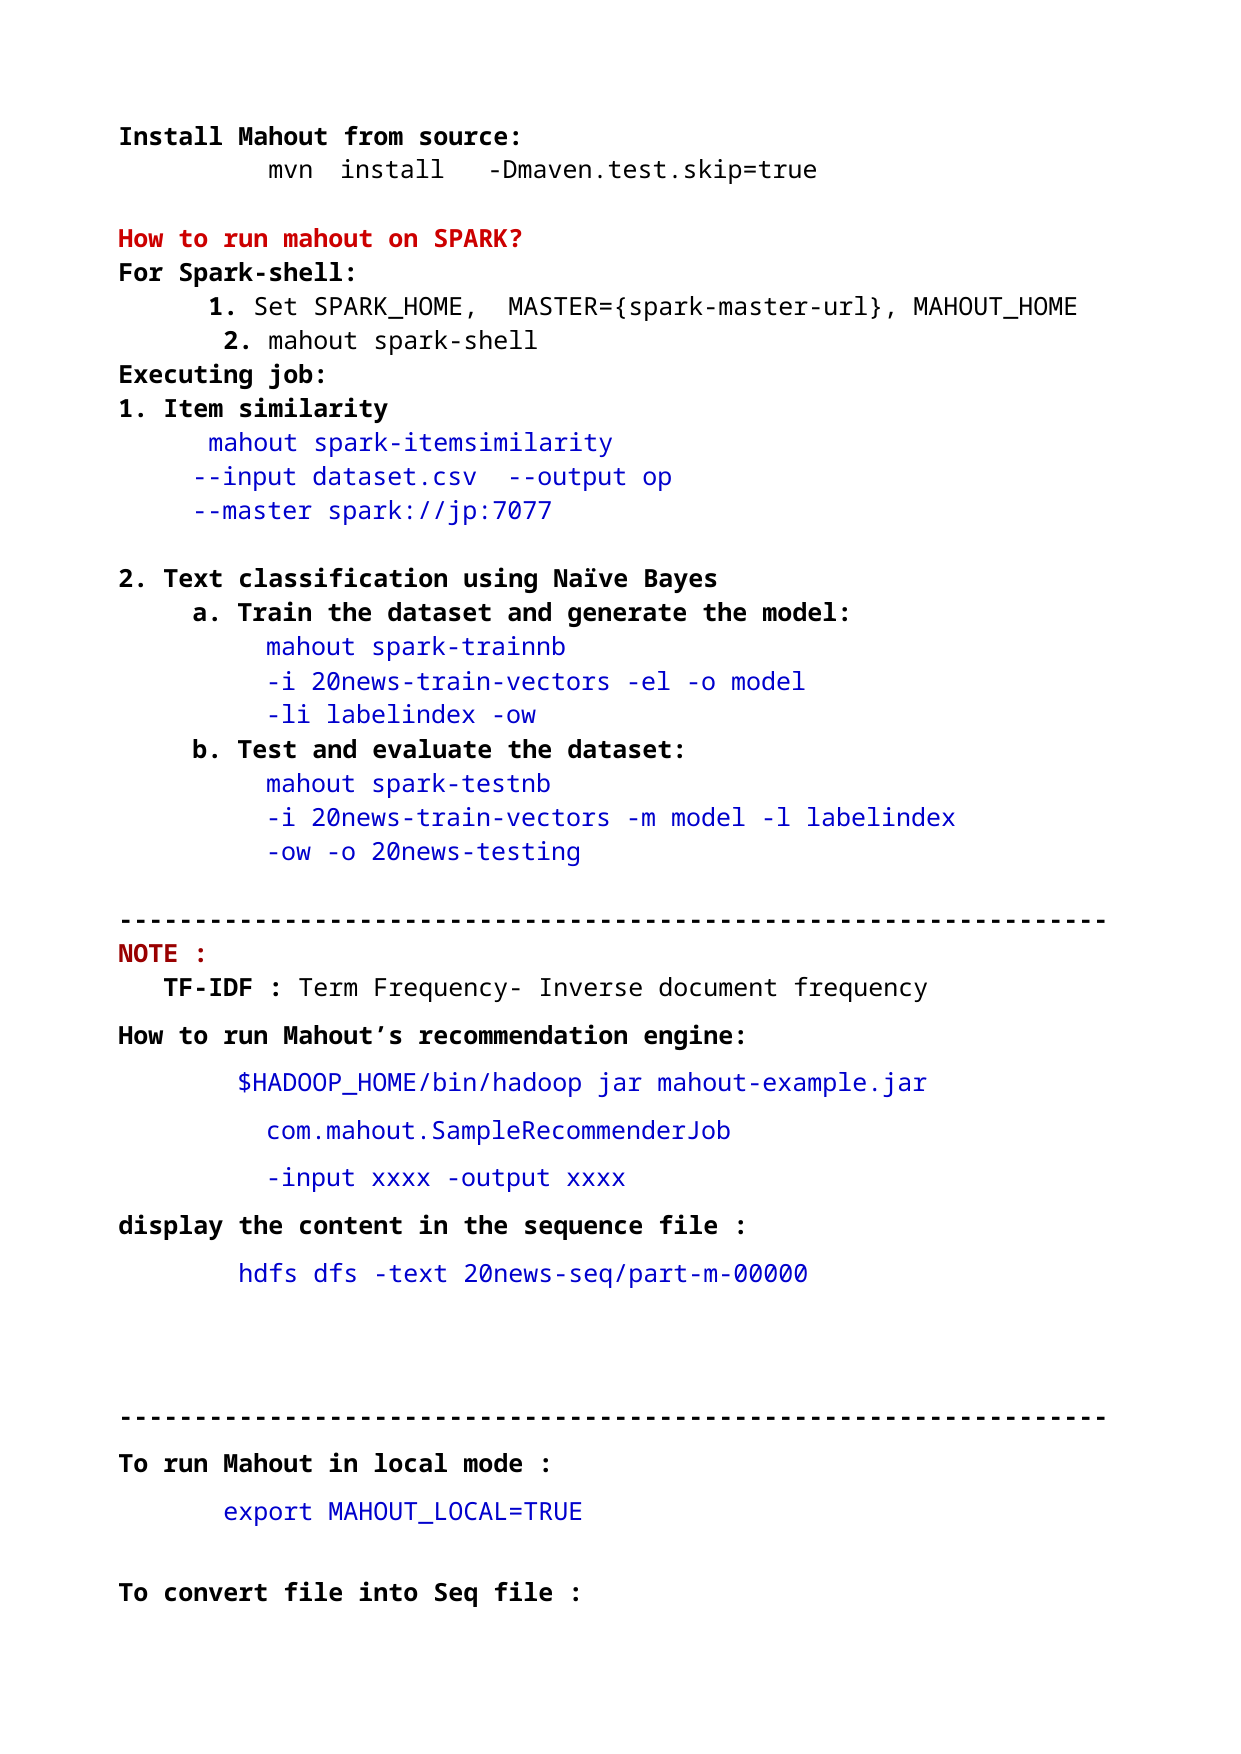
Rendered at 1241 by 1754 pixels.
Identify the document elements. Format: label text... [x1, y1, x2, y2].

text $HADOOP_HOME/bin/hadoop jar mahout-example.jar com.mahout.SampleRecommenderJob [118, 1065, 1122, 1147]
text ------------------------------------------------------------------ [118, 902, 1122, 936]
text -li labelindex -ow [118, 697, 1122, 731]
text -input xxxx -output xxxx [118, 1160, 1122, 1194]
text mahout spark-itemsimilarity [118, 425, 1122, 459]
text TF-IDF : Term Frequency- Inverse document frequency [118, 970, 1122, 1004]
text ------------------------------------------------------------------ [118, 1398, 1122, 1432]
text display the content in the sequence file : [118, 1208, 1122, 1242]
text --master spark://jp:7077 [118, 493, 1122, 527]
text -ow -o 20news-testing [118, 833, 1122, 867]
text -i 20news-train-vectors -m model -l labelindex [118, 799, 1122, 833]
text To run Mahout in local mode : [118, 1446, 1122, 1480]
text export MAHOUT_LOCAL=TRUE [118, 1493, 1122, 1527]
text Install Mahout from source: [118, 118, 1122, 152]
text -i 20news-train-vectors -el -o model [118, 663, 1122, 697]
text mahout spark-testnb [118, 765, 1122, 799]
text b. Test and evaluate the dataset: [118, 731, 1122, 765]
text a. Train the dataset and generate the model: [118, 595, 1122, 629]
text How to run Mahout’s recommendation engine: [118, 1017, 1122, 1051]
text 2. Text classification using Naïve Bayes [118, 561, 1122, 595]
text mahout spark-trainnb [118, 629, 1122, 663]
text 2. mahout spark-shell [118, 322, 1122, 357]
text hdfs dfs -text 20news-seq/part-m-00000 [118, 1255, 1122, 1289]
text Executing job: [118, 357, 1122, 391]
text To convert file into Seq file : [118, 1575, 1122, 1609]
text NOTE : [118, 936, 1122, 970]
text How to run mahout on SPARK? [118, 220, 1122, 254]
text 1. Item similarity [118, 391, 1122, 425]
text 1. Set SPARK_HOME, MASTER={spark-master-url}, MAHOUT_HOME [118, 288, 1122, 322]
text mvn install -Dmaven.test.skip=true [118, 152, 1122, 186]
text --input dataset.csv --output op [118, 459, 1122, 493]
text For Spark-shell: [118, 254, 1122, 288]
